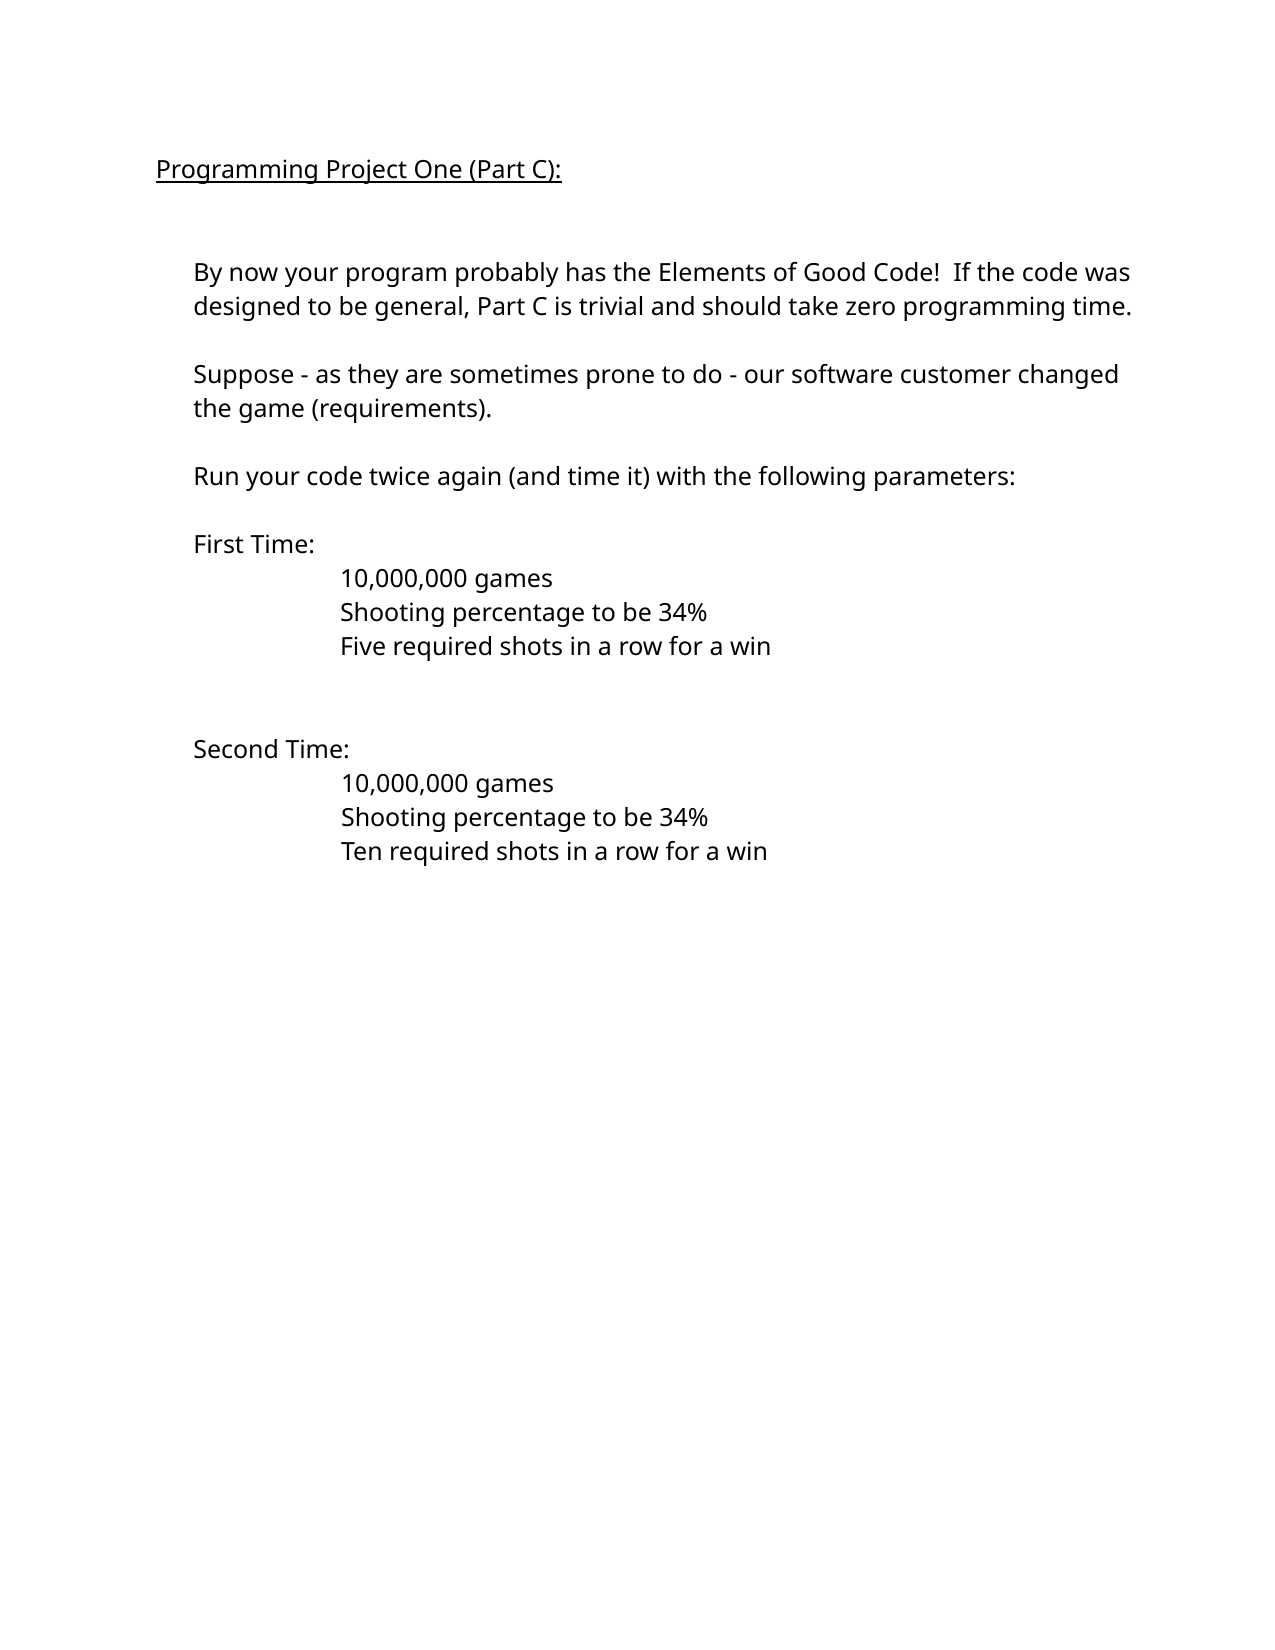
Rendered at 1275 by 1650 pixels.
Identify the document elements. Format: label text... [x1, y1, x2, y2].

text 10,000,000 games [193, 765, 1157, 799]
text Suppose - as they are sometimes prone to do - our software customer changed the game (requirements). [193, 357, 1157, 425]
text Run your code twice again (and time it) with the following parameters: [193, 459, 1157, 493]
text First Time: [193, 527, 1157, 561]
text Shooting percentage to be 34% [266, 595, 1157, 629]
text By now your program probably has the Elements of Good Code! If the code was designed to be general, Part C is trivial and should take zero programming time. [193, 254, 1157, 322]
text Shooting percentage to be 34% [193, 799, 1157, 833]
text Second Time: [193, 731, 1157, 765]
text 10,000,000 games [267, 561, 1157, 595]
text Five required shots in a row for a win [267, 629, 1157, 663]
text Programming Project One (Part C): [156, 152, 1157, 186]
text Ten required shots in a row for a win [193, 833, 1157, 867]
